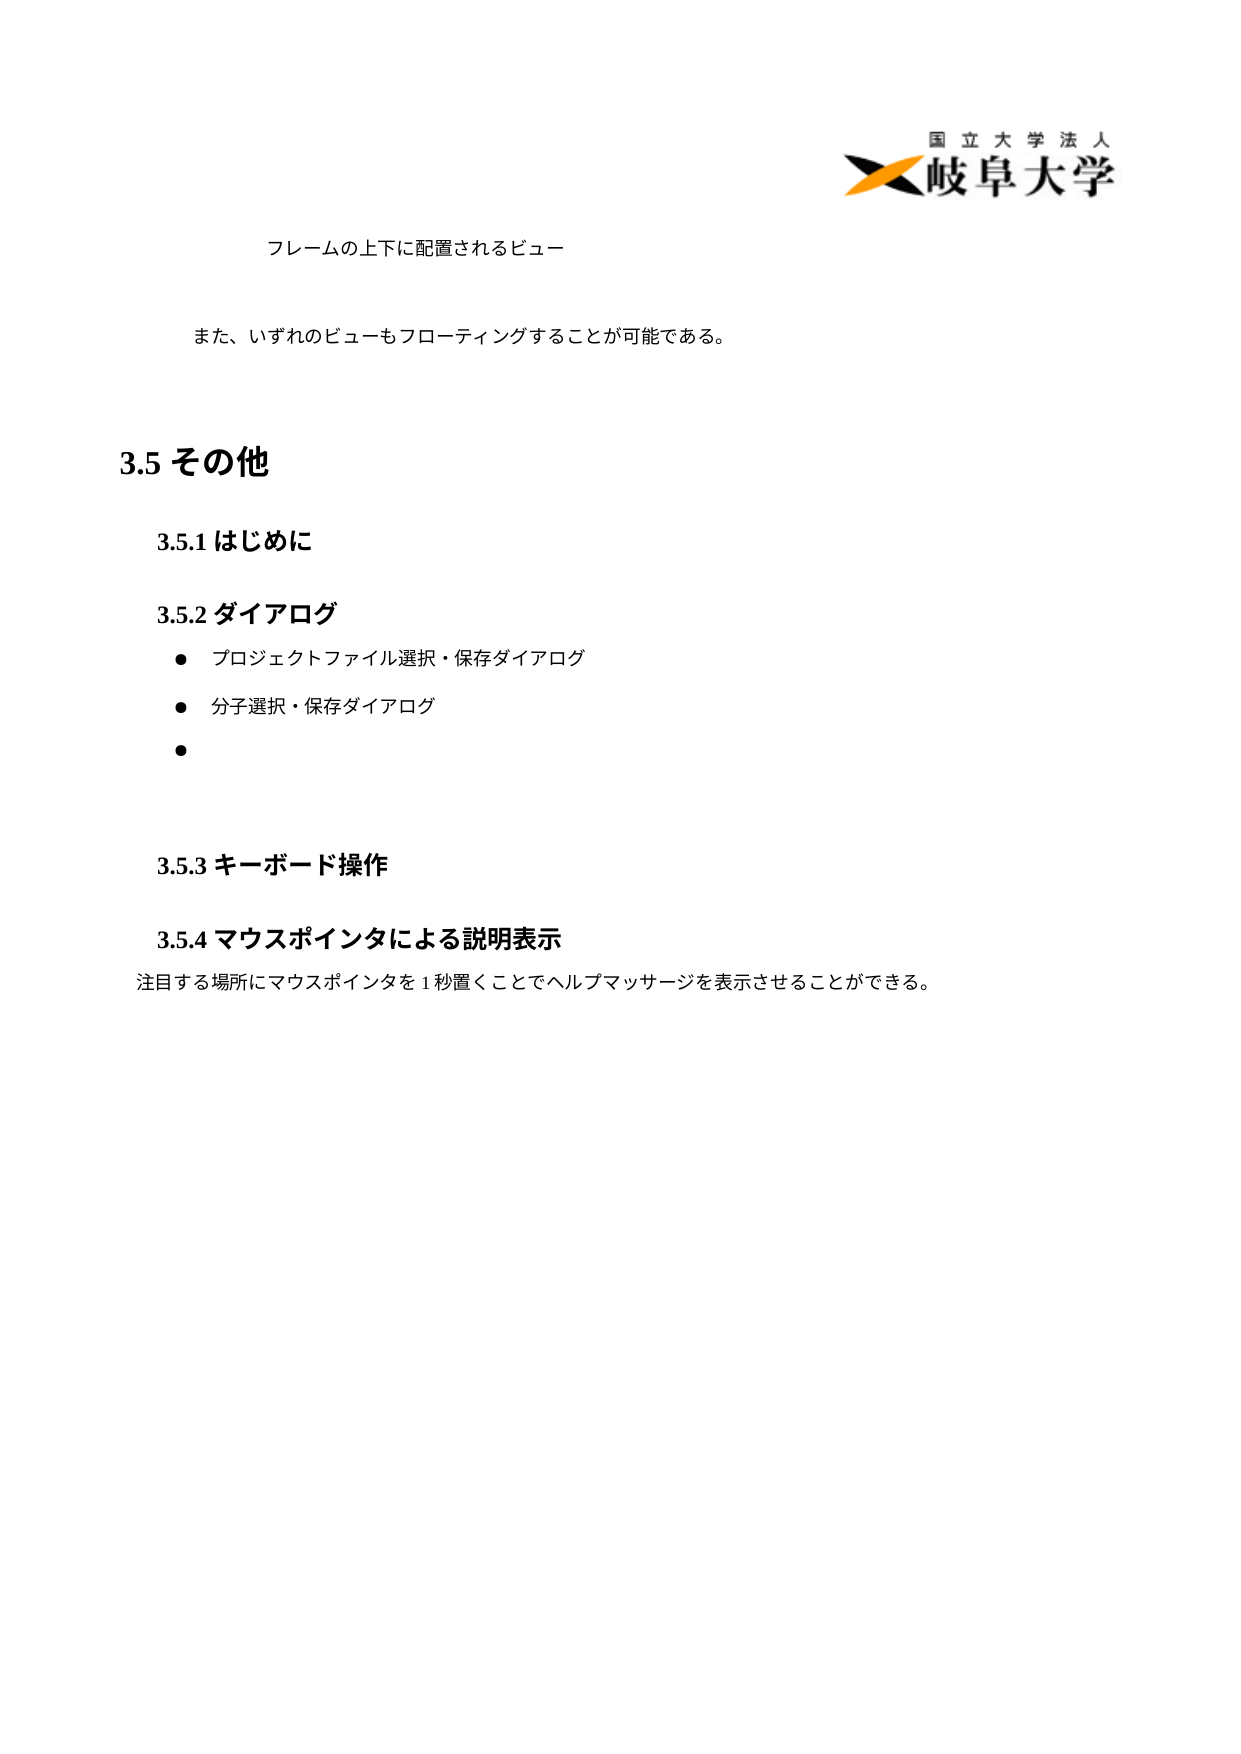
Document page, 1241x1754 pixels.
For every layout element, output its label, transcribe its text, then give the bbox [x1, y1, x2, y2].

list キーボード操作 [44, 845, 1122, 882]
list 分子選択・保存ダイアログ [156, 692, 1122, 719]
picture [834, 118, 1122, 205]
text また、いずれのビューもフローティングすることが可能である。 [118, 322, 1122, 349]
text 注目する場所にマウスポインタを1秒置くことでヘルプマッサージを表示させることができる。 [118, 968, 1122, 995]
list ダイアログ [44, 595, 1122, 631]
list マウスポインタによる説明表示 [44, 919, 1122, 955]
list その他 [44, 436, 1122, 484]
text フレームの上下に配置されるビュー [118, 234, 1122, 261]
list プロジェクトファイル選択・保存ダイアログ [156, 644, 1122, 671]
list はじめに [44, 521, 1122, 557]
